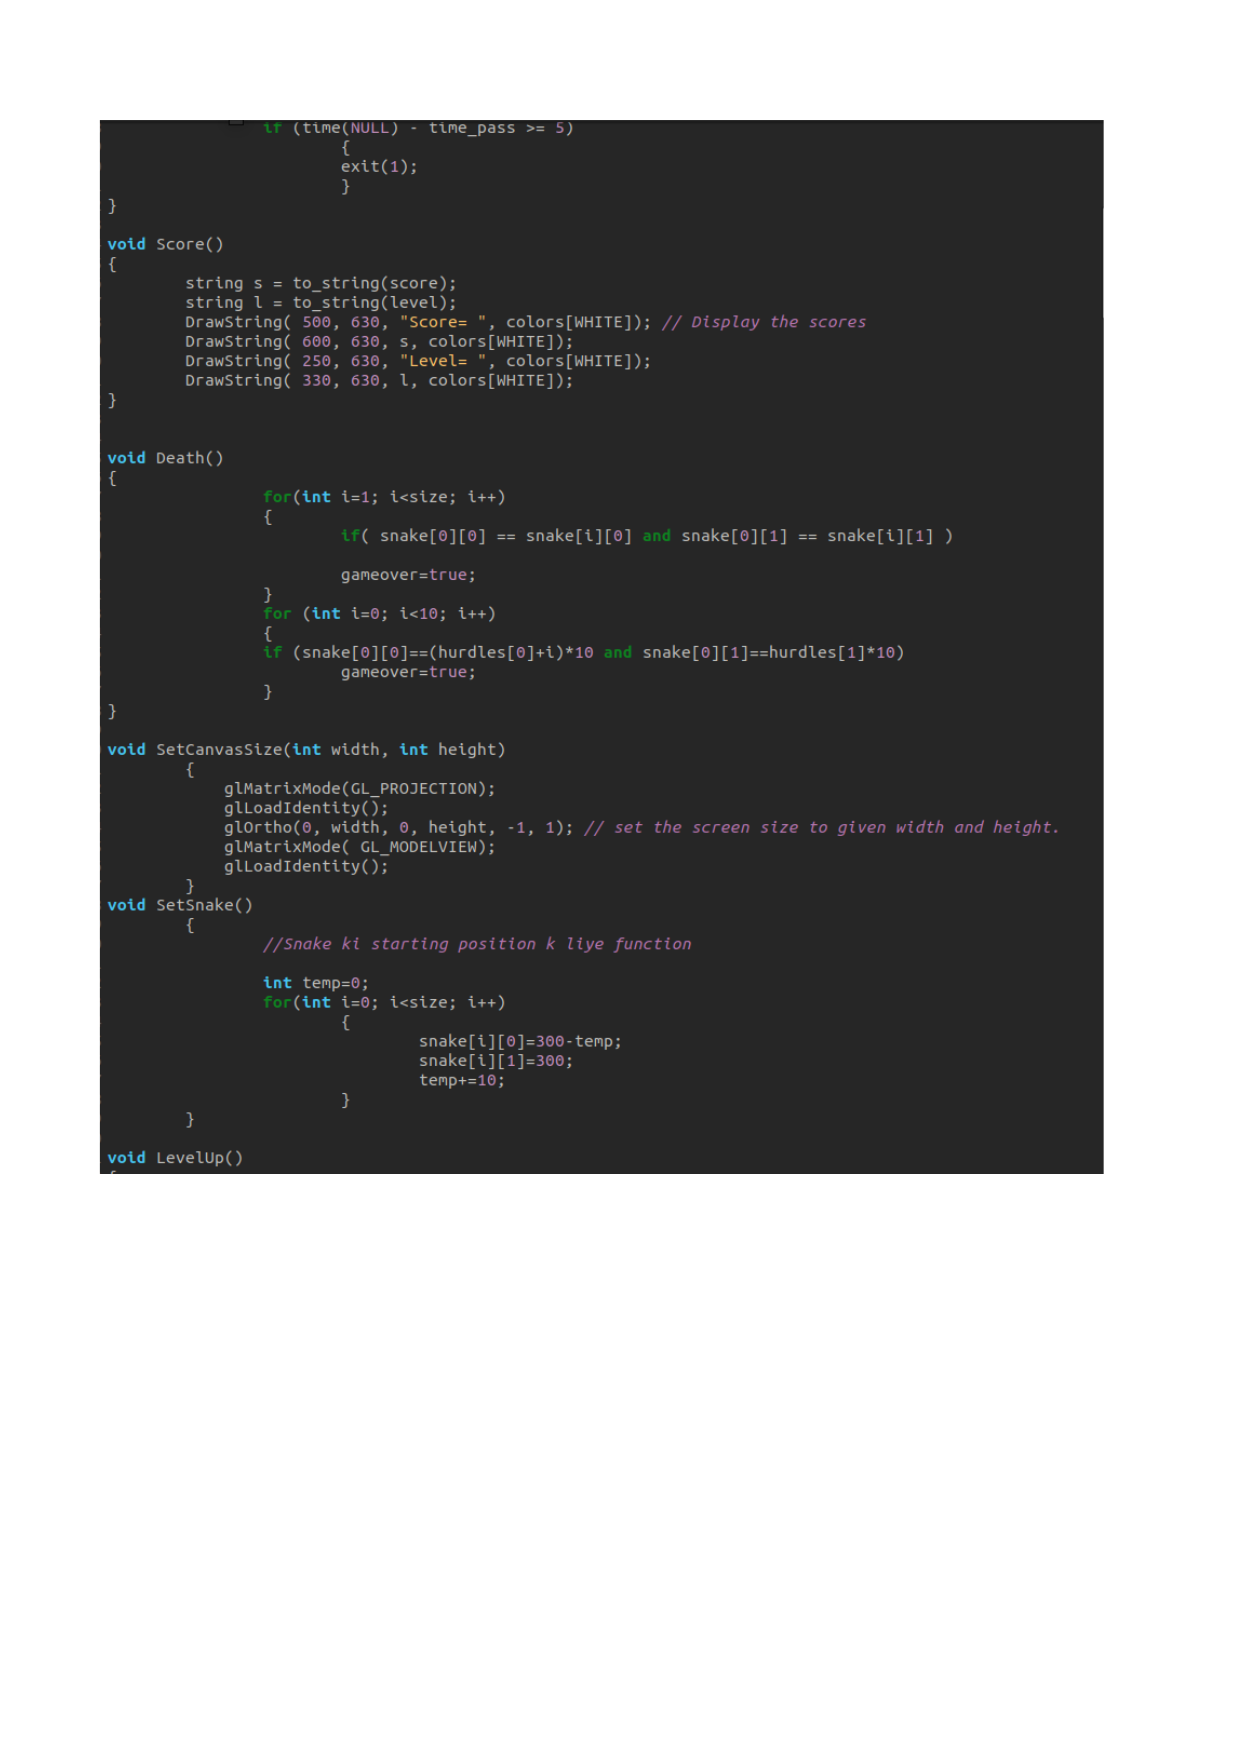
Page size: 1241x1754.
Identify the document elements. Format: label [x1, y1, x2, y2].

picture [99, 120, 1104, 1174]
